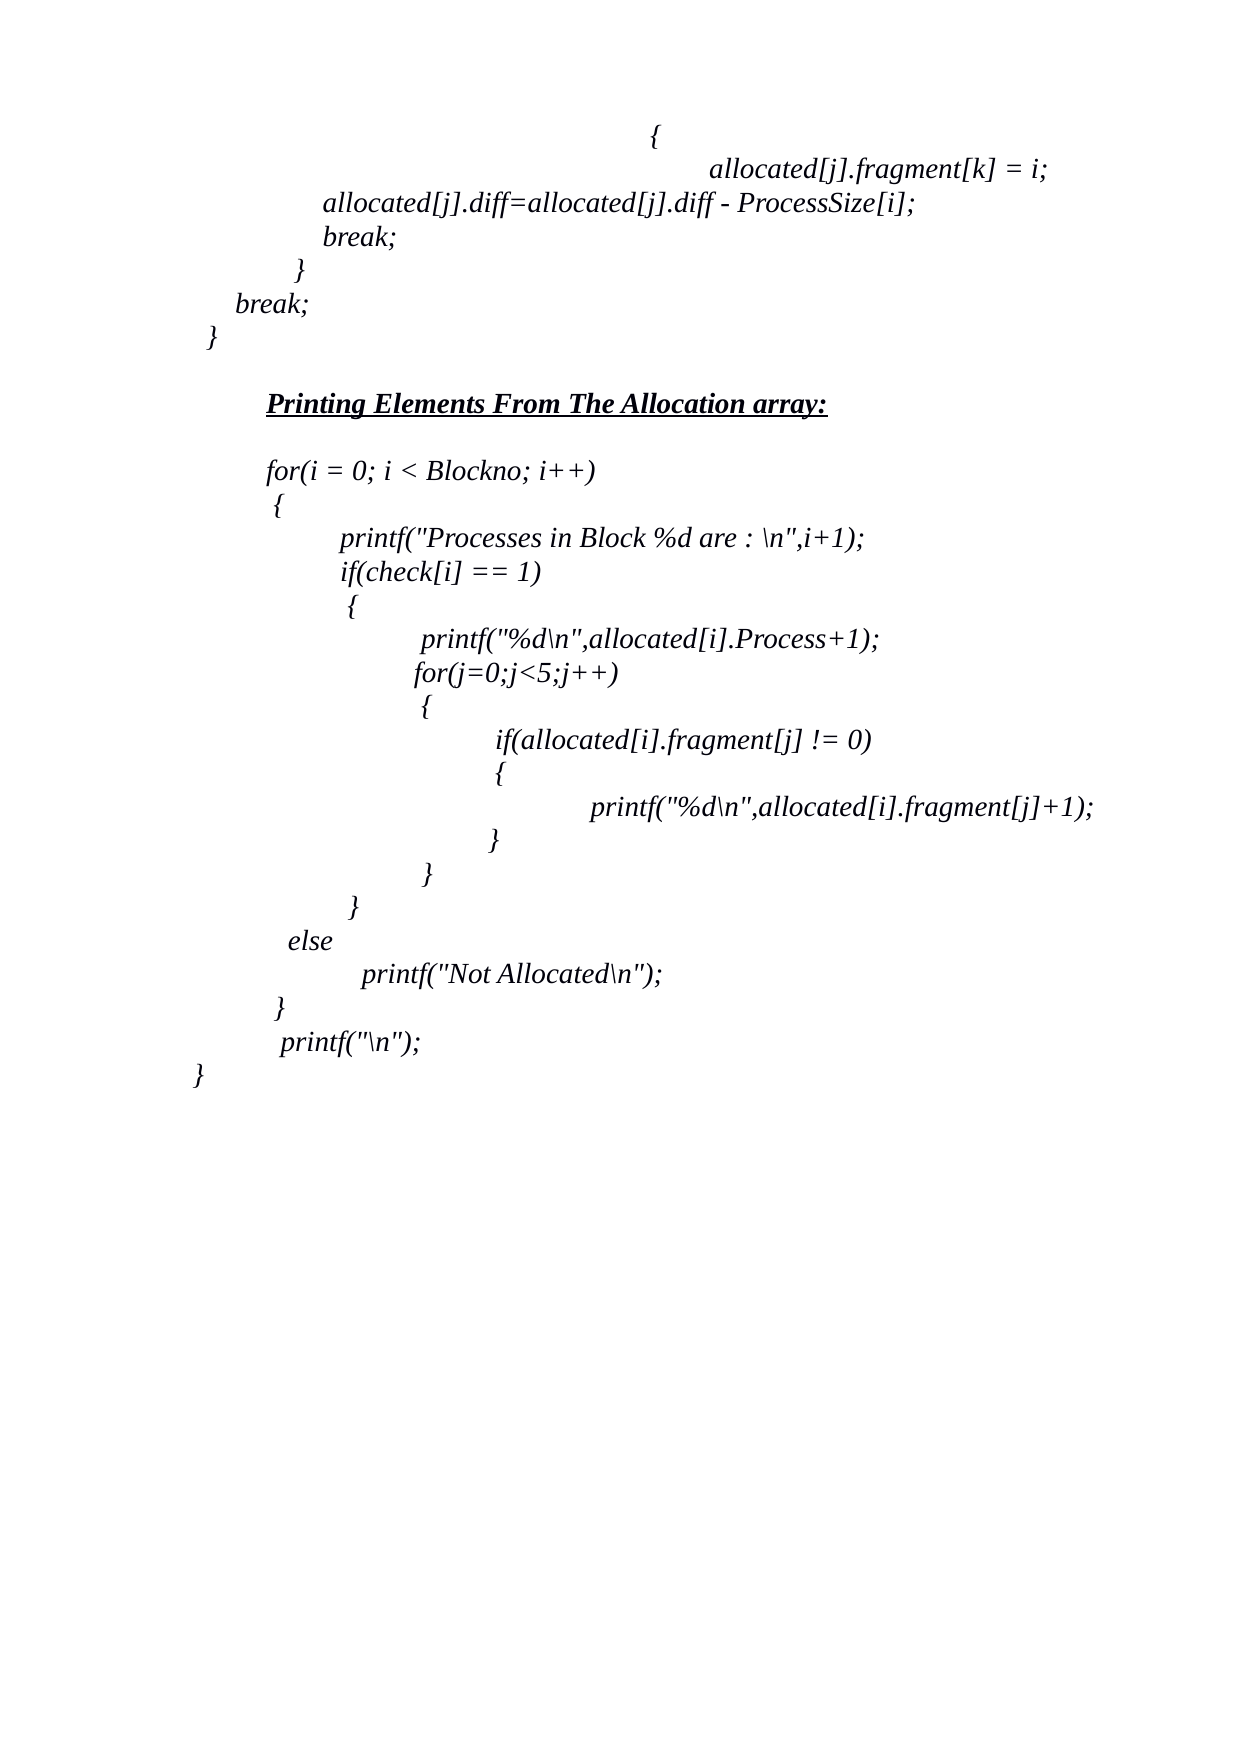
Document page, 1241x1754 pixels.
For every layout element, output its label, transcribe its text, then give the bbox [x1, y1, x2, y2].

text } [118, 1057, 1122, 1091]
text { [118, 118, 1122, 152]
text if(check[i] == 1) [118, 554, 1122, 588]
text printf("%d\n",allocated[i].fragment[j]+1); [118, 789, 1122, 822]
text } [118, 822, 1122, 856]
text { [118, 688, 1122, 722]
text break; [118, 219, 1122, 252]
text } [118, 252, 1122, 286]
text break; [118, 286, 1122, 319]
text { [118, 588, 1122, 621]
text } [118, 889, 1122, 923]
text Printing Elements From The Allocation array: [118, 386, 1122, 420]
text allocated[j].diff=allocated[j].diff - ProcessSize[i]; [118, 185, 1122, 219]
text } [118, 990, 1122, 1024]
text else [118, 923, 1122, 957]
text } [118, 319, 1122, 353]
text for(j=0;j<5;j++) [118, 655, 1122, 688]
text printf("Not Allocated\n"); [118, 957, 1122, 990]
text for(i = 0; i < Blockno; i++) [118, 453, 1122, 487]
text { [118, 487, 1122, 521]
text printf("Processes in Block %d are : \n",i+1); [118, 521, 1122, 554]
text printf("%d\n",allocated[i].Process+1); [118, 621, 1122, 655]
text allocated[j].fragment[k] = i; [118, 152, 1122, 185]
text printf("\n"); [118, 1024, 1122, 1057]
text { [118, 755, 1122, 789]
text if(allocated[i].fragment[j] != 0) [118, 722, 1122, 755]
text } [118, 856, 1122, 889]
